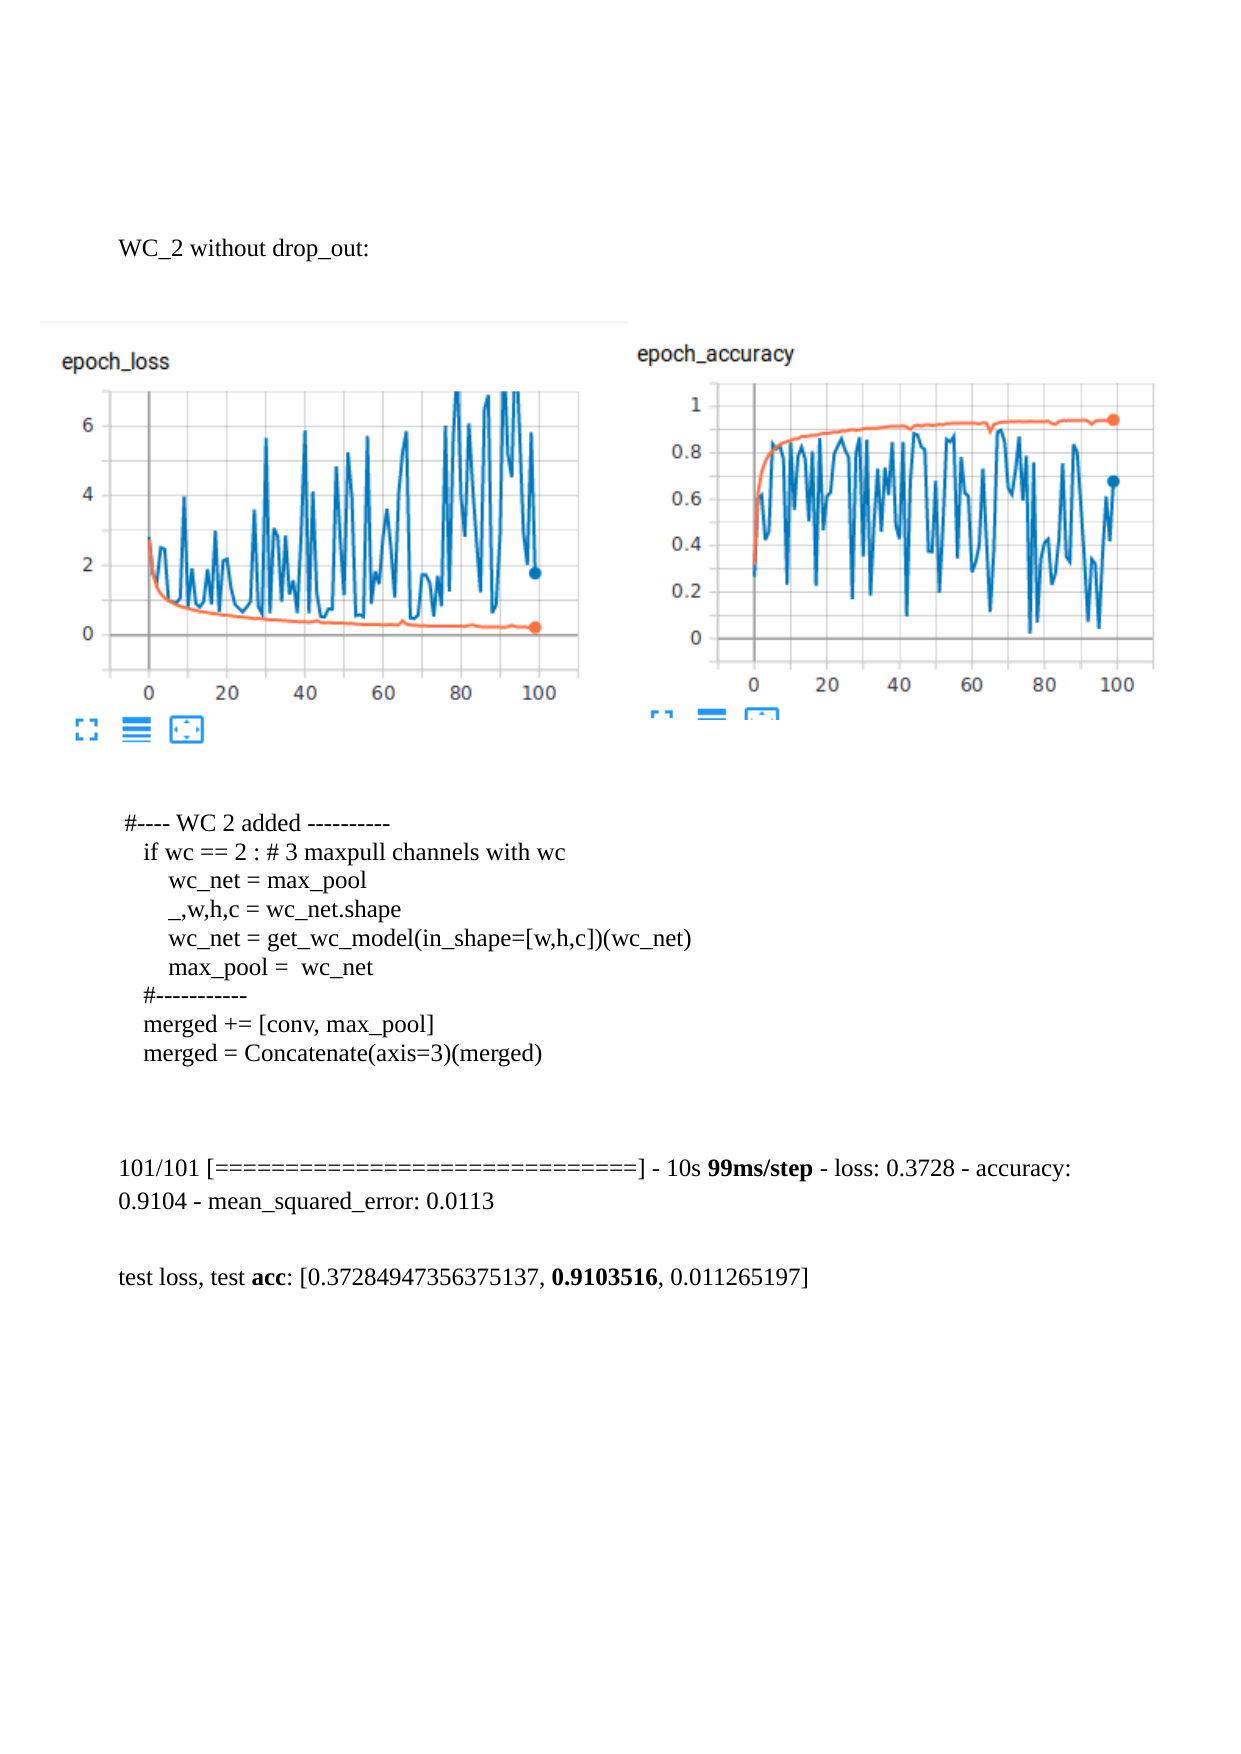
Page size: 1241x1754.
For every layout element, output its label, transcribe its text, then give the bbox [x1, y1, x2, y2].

text merged = Concatenate(axis=3)(merged) [118, 1038, 1122, 1067]
text test loss, test acc: [0.37284947356375137, 0.9103516, 0.011265197] [118, 1262, 1122, 1291]
text merged += [conv, max_pool] [118, 1009, 1122, 1038]
text WC_2 without drop_out: [118, 233, 1122, 262]
text #----------- [118, 981, 1122, 1009]
text 101/101 [==============================] - 10s 99ms/step - loss: 0.3728 - accuracy: 0.9104 - mean_squared_error: 0.0113 [118, 1153, 1122, 1215]
text wc_net = max_pool [118, 866, 1122, 894]
text max_pool = wc_net [118, 952, 1122, 981]
picture [40, 321, 1231, 758]
text #---- WC 2 added ---------- [118, 808, 1122, 837]
text _,w,h,c = wc_net.shape [118, 894, 1122, 923]
text if wc == 2 : # 3 maxpull channels with wc [118, 837, 1122, 866]
text wc_net = get_wc_model(in_shape=[w,h,c])(wc_net) [118, 923, 1122, 952]
